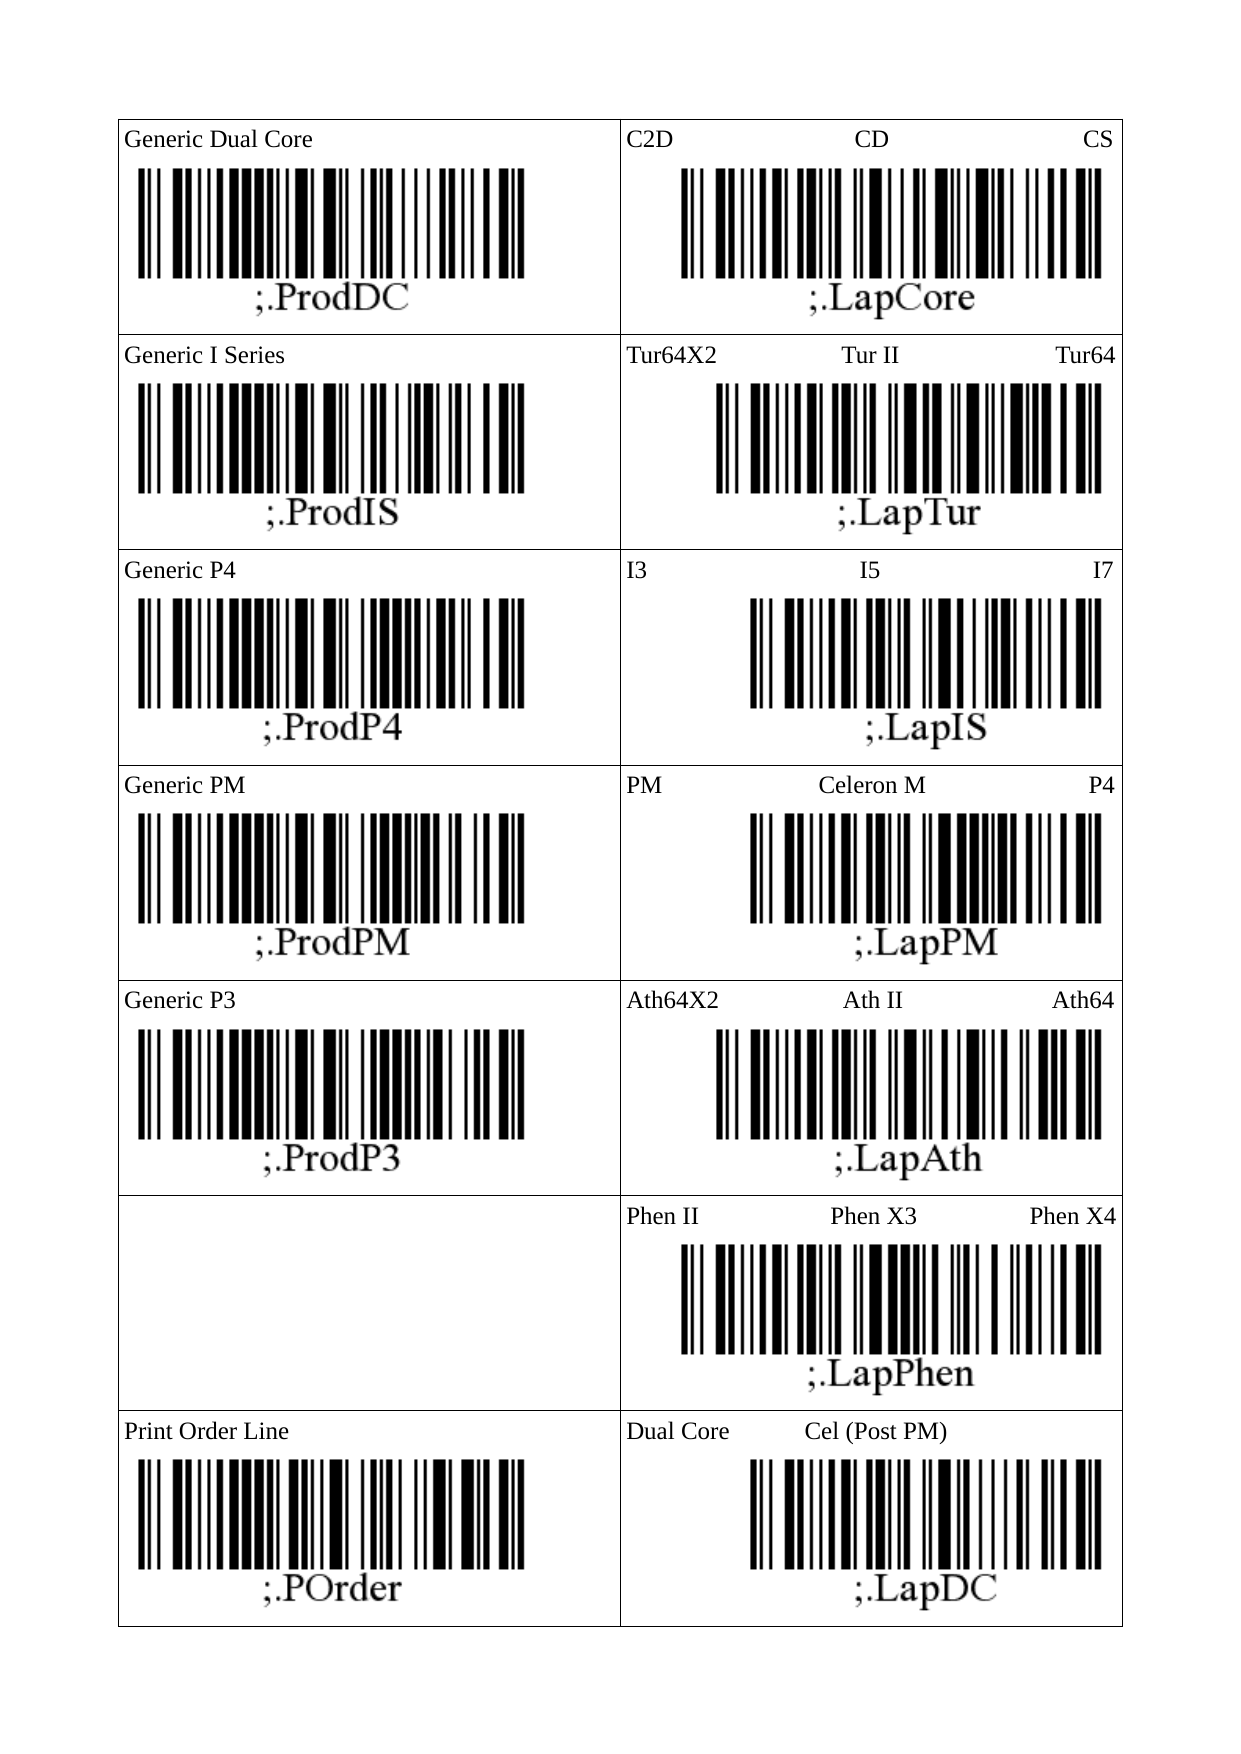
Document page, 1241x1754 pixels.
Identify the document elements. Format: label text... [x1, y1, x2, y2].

table_cell [119, 1196, 620, 1410]
picture [123, 1014, 540, 1190]
table_cell Print Order Line [119, 1411, 620, 1626]
table_cell PM Celeron M P4 [621, 766, 1122, 980]
table_header Generic Dual Core [119, 120, 620, 334]
table_cell Dual Core Cel (Post PM) [621, 1411, 1122, 1626]
table_header C2D CD CS [621, 120, 1122, 334]
picture [123, 1445, 540, 1620]
picture [123, 583, 540, 759]
table_cell Generic P3 [119, 981, 620, 1195]
table_cell Ath64X2 Ath II Ath64 [621, 981, 1122, 1195]
table_cell Tur64X2 Tur II Tur64 [621, 335, 1122, 549]
picture [666, 1229, 1117, 1405]
table_cell Phen II Phen X3 Phen X4 [621, 1196, 1122, 1410]
picture [123, 799, 540, 974]
table_cell Generic PM [119, 766, 620, 980]
picture [123, 153, 540, 329]
picture [666, 153, 1117, 329]
picture [123, 368, 540, 544]
table_cell Generic I Series [119, 335, 620, 549]
picture [735, 583, 1117, 759]
table_cell Generic P4 [119, 550, 620, 764]
picture [701, 1014, 1117, 1190]
picture [701, 368, 1117, 544]
picture [735, 1445, 1117, 1620]
table_cell I3 I5 I7 [621, 550, 1122, 764]
picture [735, 799, 1117, 974]
